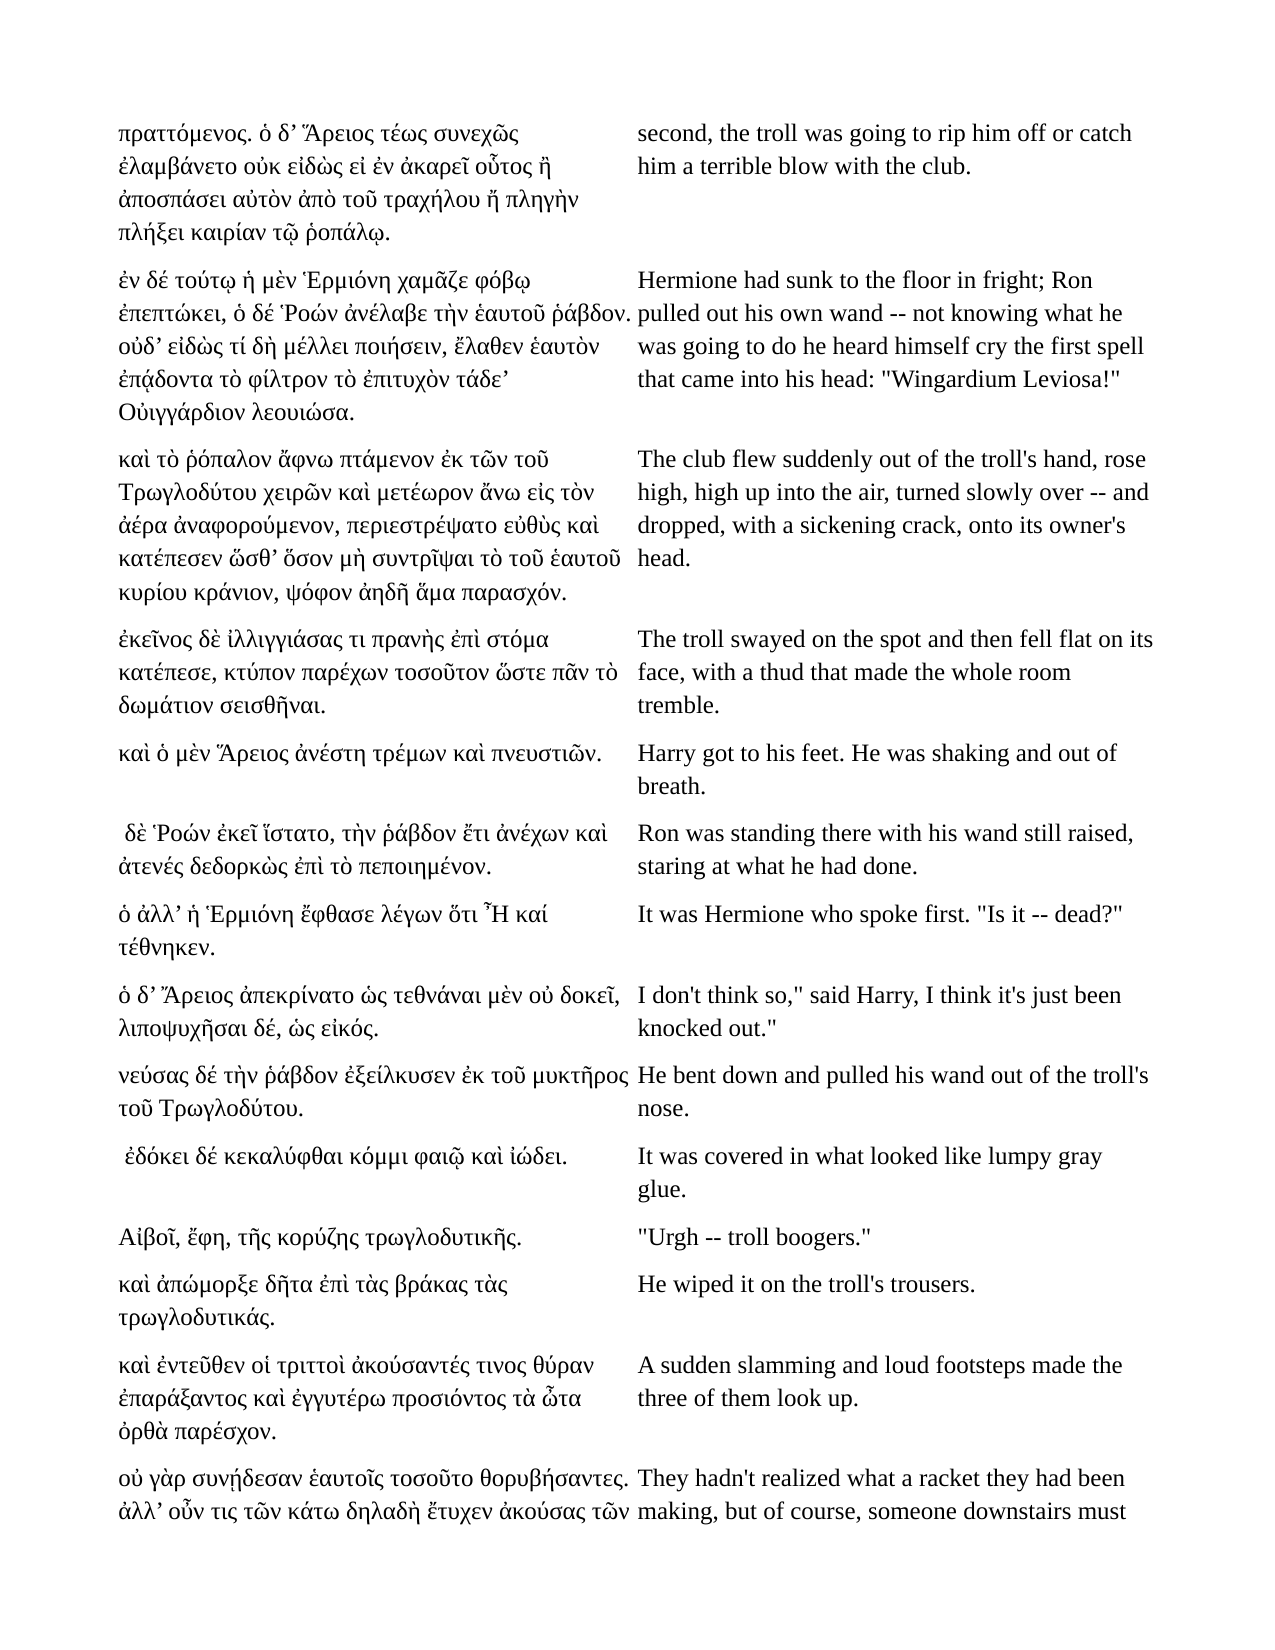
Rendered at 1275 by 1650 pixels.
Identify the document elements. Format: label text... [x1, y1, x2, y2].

table_cell "Urgh -- troll boogers." [638, 1222, 1157, 1269]
table_cell ἐδόκει δέ κεκαλύφθαι κόμμι φαιῷ καὶ ἰώδει. [118, 1141, 637, 1222]
table_cell Hermione had sunk to the floor in fright; Ron pulled out his own wand -- not knowing what he was going to do he heard himself cry the first spell that came into his head: "Wingardium Leviosa!" [638, 265, 1157, 444]
table_cell οὐ γὰρ συνῄδεσαν ἑαυτοῖς τοσοῦτο θορυβήσαντες. ἀλλ’ οὖν τις τῶν κάτω δηλαδὴ ἔτυχεν ἀκούσας τῶν [118, 1464, 637, 1525]
table_cell I don't think so," said Harry, I think it's just been knocked out." [638, 980, 1157, 1060]
table_cell ὁ δ’ Ἄρειος ἀπεκρίνατο ὡς τεθνάναι μὲν οὐ δοκεῖ, λιποψυχῆσαι δέ, ὡς εἰκός. [118, 980, 637, 1060]
table_cell He wiped it on the troll's trousers. [638, 1269, 1157, 1350]
table_cell ἐκεῖνος δὲ ἰλλιγγιάσας τι πρανὴς ἐπὶ στόμα κατέπεσε, κτύπον παρέχων τοσοῦτον ὥστε πᾶν τὸ δωμάτιον σεισθῆναι. [118, 624, 637, 738]
table_cell ὁ ἀλλ’ ἡ Ἑρμιόνη ἔφθασε λέγων ὅτι Ἦ καί τέθνηκεν. [118, 899, 637, 980]
table_cell Αἰβοῖ, ἔφη, τῆς κορύζης τρωγλοδυτικῆς. [118, 1222, 637, 1269]
table_cell καὶ ἀπώμορξε δῆτα ἐπὶ τὰς βράκας τὰς τρωγλοδυτικάς. [118, 1269, 637, 1350]
table_cell καὶ ὁ μὲν Ἅρειος ἀνέστη τρέμων καὶ πνευστιῶν. [118, 738, 637, 818]
table_cell ἐν δέ τούτῳ ἡ μὲν Ἑρμιόνη χαμᾶζε φόβῳ ἐπεπτώκει, ὁ δέ Ῥοών ἀνέλαβε τὴν ἑαυτοῦ ῥάβδον. οὐδ’ εἰδὼς τί δὴ μέλλει ποιήσειν, ἔλαθεν ἑαυτὸν ἐπᾴδοντα τὸ φίλτρον τὸ ἐπιτυχὸν τάδε’ Οὐιγγάρδιον λεουιώσα. [118, 265, 637, 444]
table_cell πραττόμενος. ὁ δ’ Ἅρειος τέως συνεχῶς ἐλαμβάνετο οὐκ εἰδὼς εἰ ἐν ἀκαρεῖ οὗτος ἢ ἀποσπάσει αὐτὸν ἀπὸ τοῦ τραχήλου ἤ πληγὴν πλήξει καιρίαν τῷ ῥοπάλῳ. [118, 118, 637, 265]
table_cell δὲ Ῥοών ἐκεῖ ἵστατο, τὴν ῥάβδον ἔτι ἀνέχων καὶ ἀτενές δεδορκὼς ἐπὶ τὸ πεποιημένον. [118, 819, 637, 899]
table_cell He bent down and pulled his wand out of the troll's nose. [638, 1060, 1157, 1141]
table_cell It was covered in what looked like lumpy gray glue. [638, 1141, 1157, 1222]
table_cell καὶ τὸ ῥόπαλον ἄφνω πτάμενον ἐκ τῶν τοῦ Τρωγλοδύτου χειρῶν καὶ μετέωρον ἄνω εἰς τὸν ἀέρα ἀναφορούμενον, περιεστρέψατο εὐθὺς καὶ κατέπεσεν ὥσθ’ ὅσον μὴ συντρῖψαι τὸ τοῦ ἑαυτοῦ κυρίου κράνιον, ψόφον ἀηδῆ ἅμα παρασχόν. [118, 445, 637, 624]
table_cell They hadn't realized what a racket they had been making, but of course, someone downstairs must [638, 1464, 1157, 1525]
table_cell The troll swayed on the spot and then fell flat on its face, with a thud that made the whole room tremble. [638, 624, 1157, 738]
table_cell A sudden slamming and loud footsteps made the three of them look up. [638, 1350, 1157, 1463]
table_cell It was Hermione who spoke first. "Is it -- dead?" [638, 899, 1157, 980]
table_cell Harry got to his feet. He was shaking and out of breath. [638, 738, 1157, 818]
table_cell νεύσας δέ τὴν ῥάβδον ἐξείλκυσεν ἐκ τοῦ μυκτῆρος τοῦ Τρωγλοδύτου. [118, 1060, 637, 1141]
table_cell second, the troll was going to rip him off or catch him a terrible blow with the club. [638, 118, 1157, 265]
table_cell Ron was standing there with his wand still raised, staring at what he had done. [638, 819, 1157, 899]
table_cell καὶ ἐντεῦθεν οἱ τριττοὶ ἀκούσαντές τινος θύραν ἐπαράξαντος καὶ ἐγγυτέρω προσιόντος τὰ ὦτα ὀρθὰ παρέσχον. [118, 1350, 637, 1463]
table_cell The club flew suddenly out of the troll's hand, rose high, high up into the air, turned slowly over -- and dropped, with a sickening crack, onto its owner's head. [638, 445, 1157, 624]
